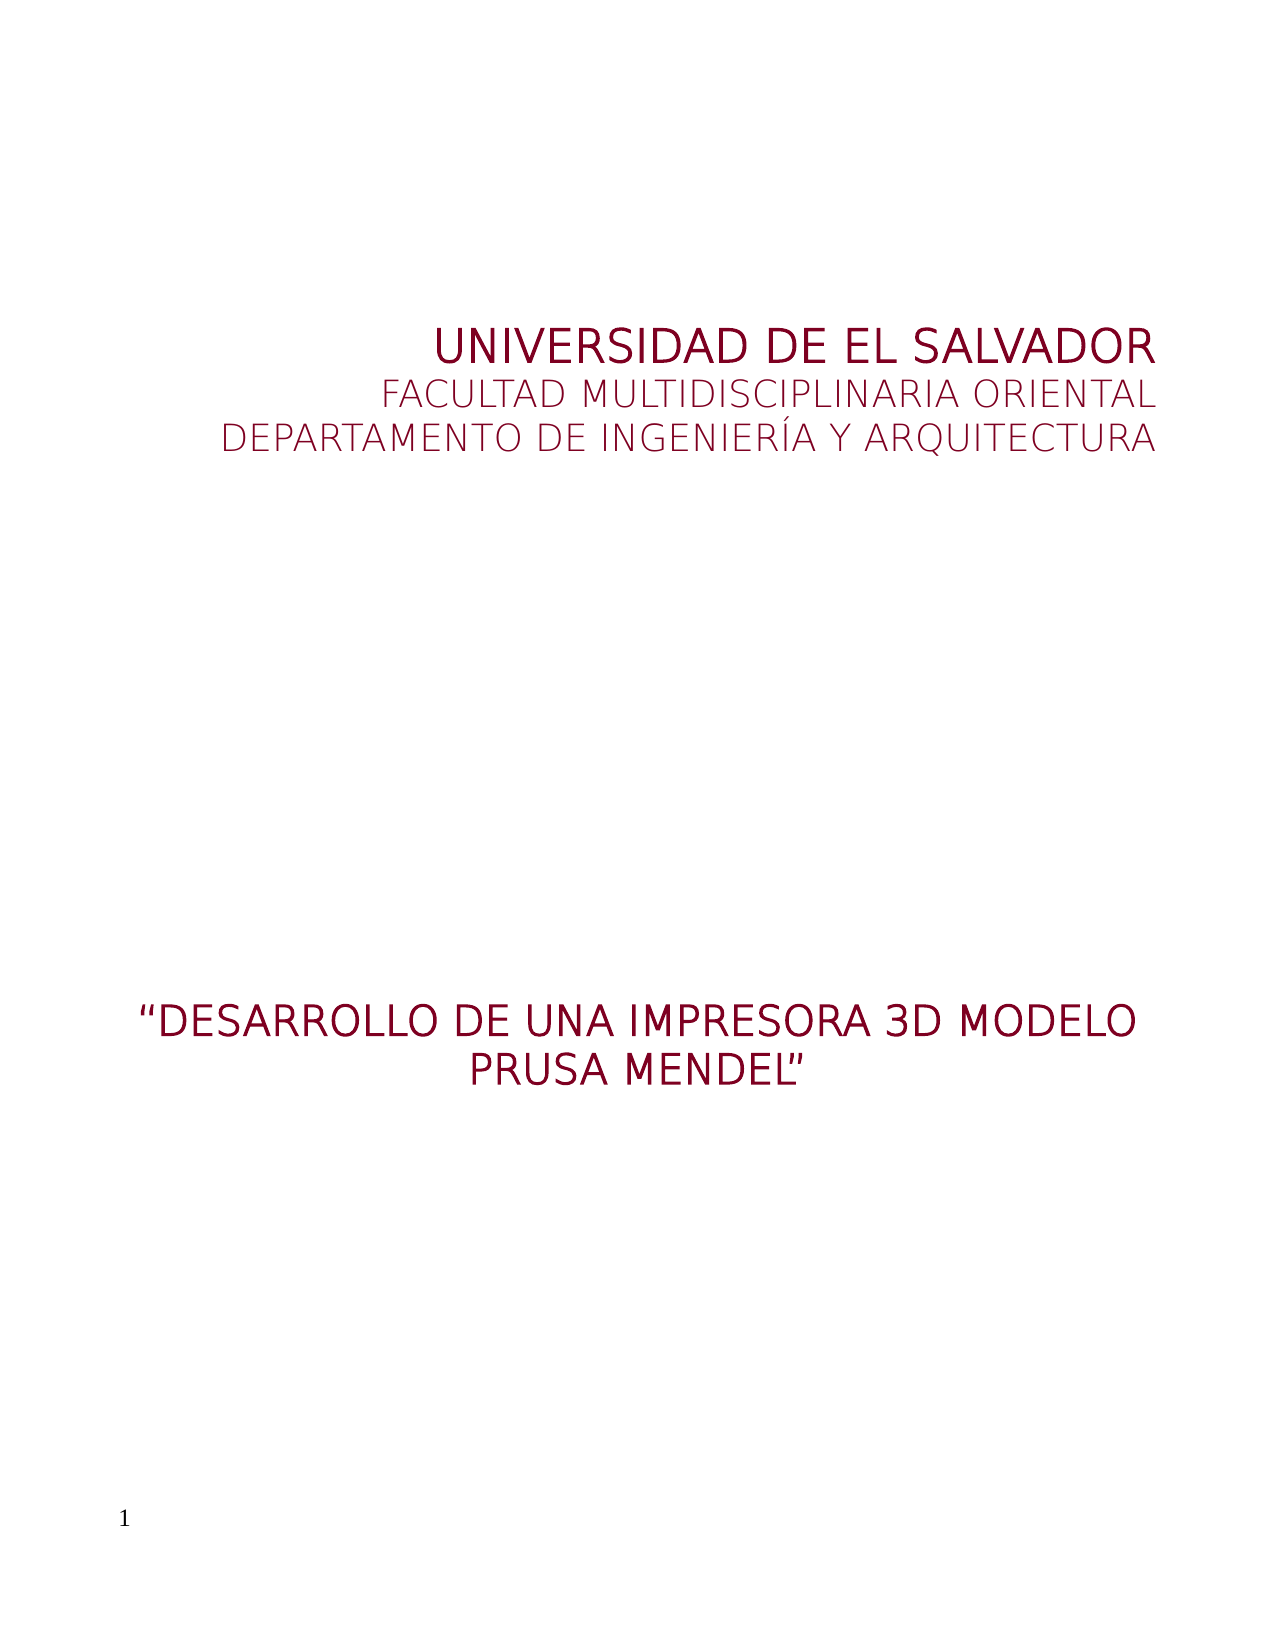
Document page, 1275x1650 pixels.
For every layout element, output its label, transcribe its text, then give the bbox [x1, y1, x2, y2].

text “DESARROLLO DE UNA IMPRESORA 3D MODELO PRUSA MENDEL” [118, 997, 1157, 1094]
text DEPARTAMENTO DE INGENIERÍA Y ARQUITECTURA [118, 416, 1157, 460]
text FACULTAD MULTIDISCIPLINARIA ORIENTAL [118, 373, 1157, 416]
text UNIVERSIDAD DE EL SALVADOR [118, 319, 1157, 373]
